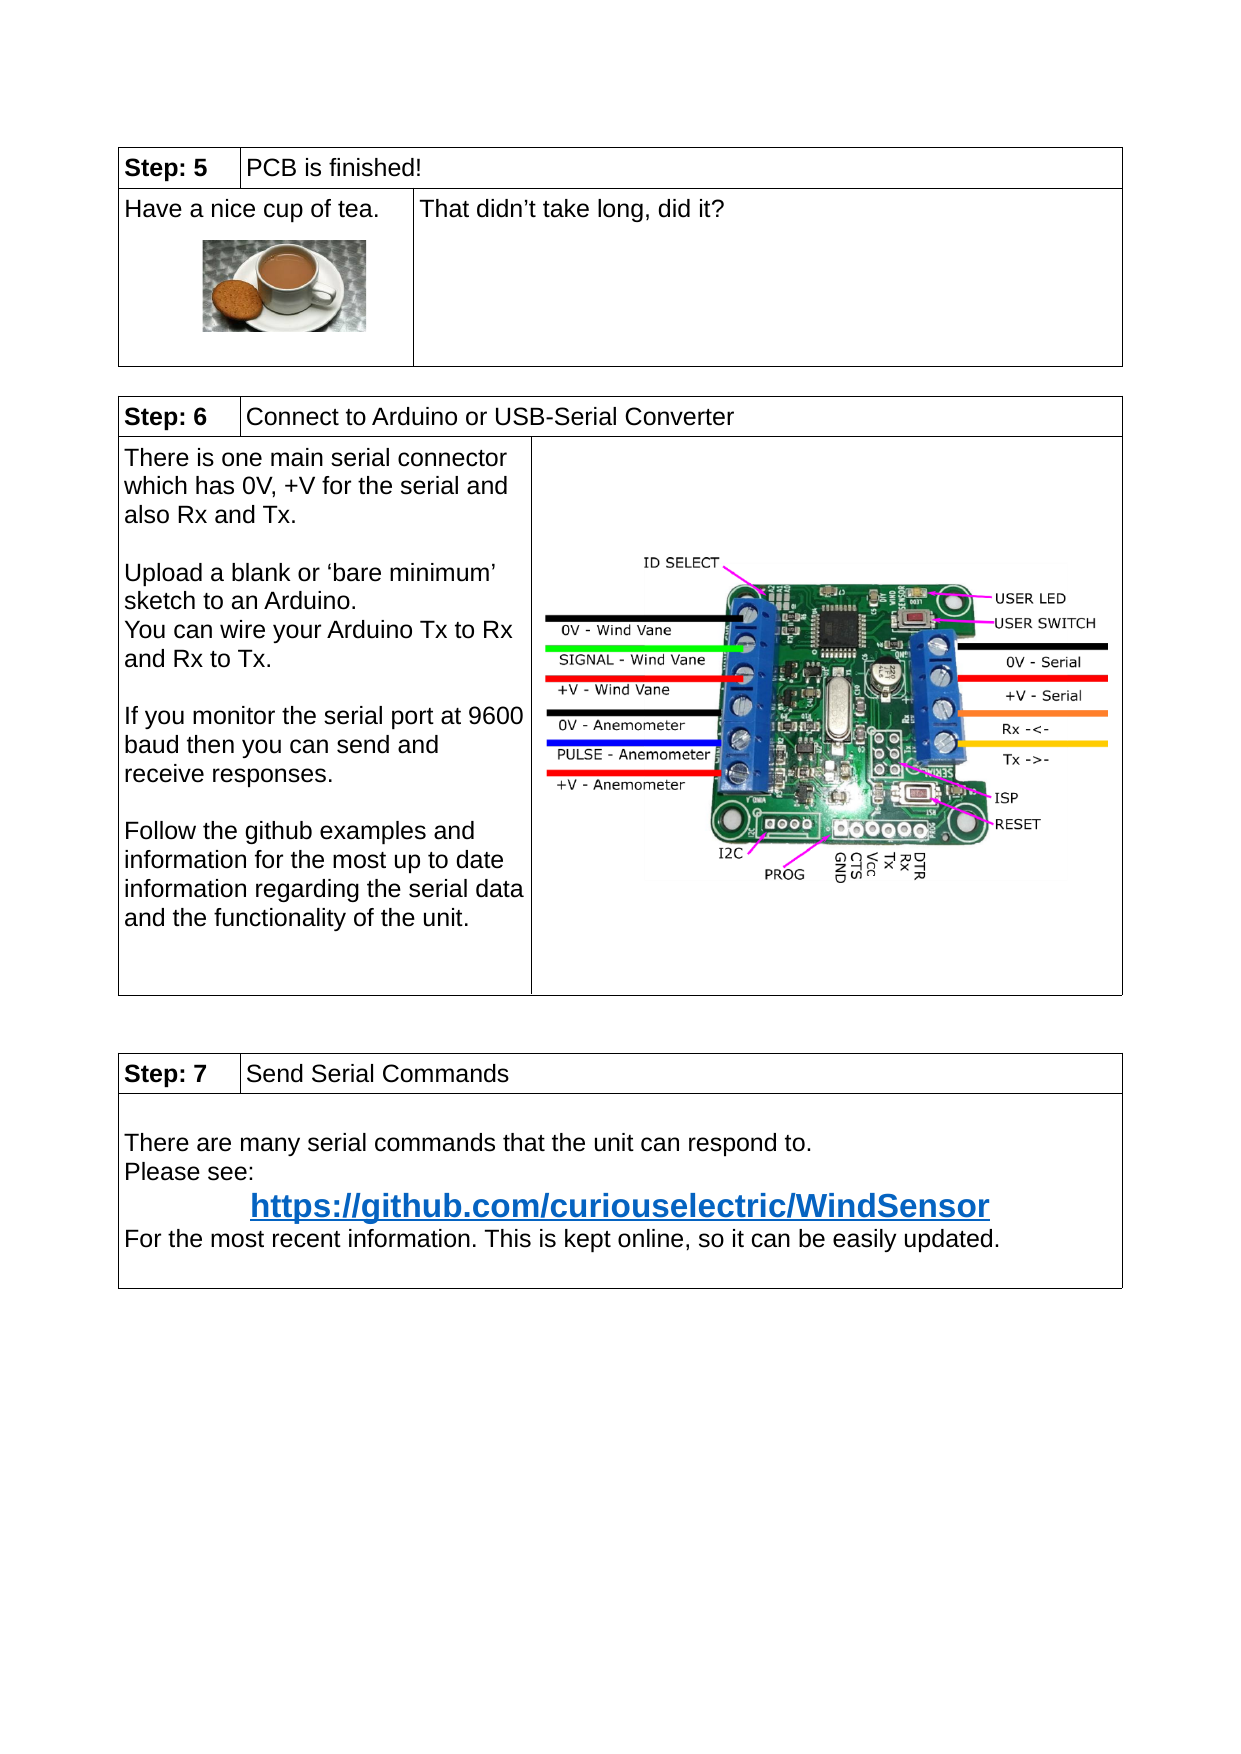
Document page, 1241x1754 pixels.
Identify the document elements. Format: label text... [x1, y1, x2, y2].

picture [202, 240, 367, 332]
table_header Step: 5 [119, 148, 240, 188]
table_cell There are many serial commands that the unit can respond to. Please see: https://github.com/curiouselectric/WindSensor For the most recent information. This is kept online, so it can be easily updated. [119, 1094, 1122, 1287]
table_header Step: 7 [119, 1054, 240, 1093]
table_cell [532, 437, 1122, 994]
table_cell There is one main serial connector which has 0V, +V for the serial and also Rx and Tx. Upload a blank or ‘bare minimum’ sketch to an Arduino. You can wire your Arduino Tx to Rx and Rx to Tx. If you monitor the serial port at 9600 baud then you can send and receive responses. Follow the github examples and information for the most up to date information regarding the serial data and the functionality of the unit. [119, 437, 531, 994]
table_header Send Serial Commands [241, 1054, 1122, 1093]
table_header Connect to Arduino or USB-Serial Converter [241, 397, 1122, 436]
table_header PCB is finished! [241, 148, 1122, 188]
picture [545, 557, 1108, 883]
table_header Step: 6 [119, 397, 240, 436]
table_cell That didn’t take long, did it? [414, 189, 1122, 366]
table_cell Have a nice cup of tea. [119, 189, 413, 366]
